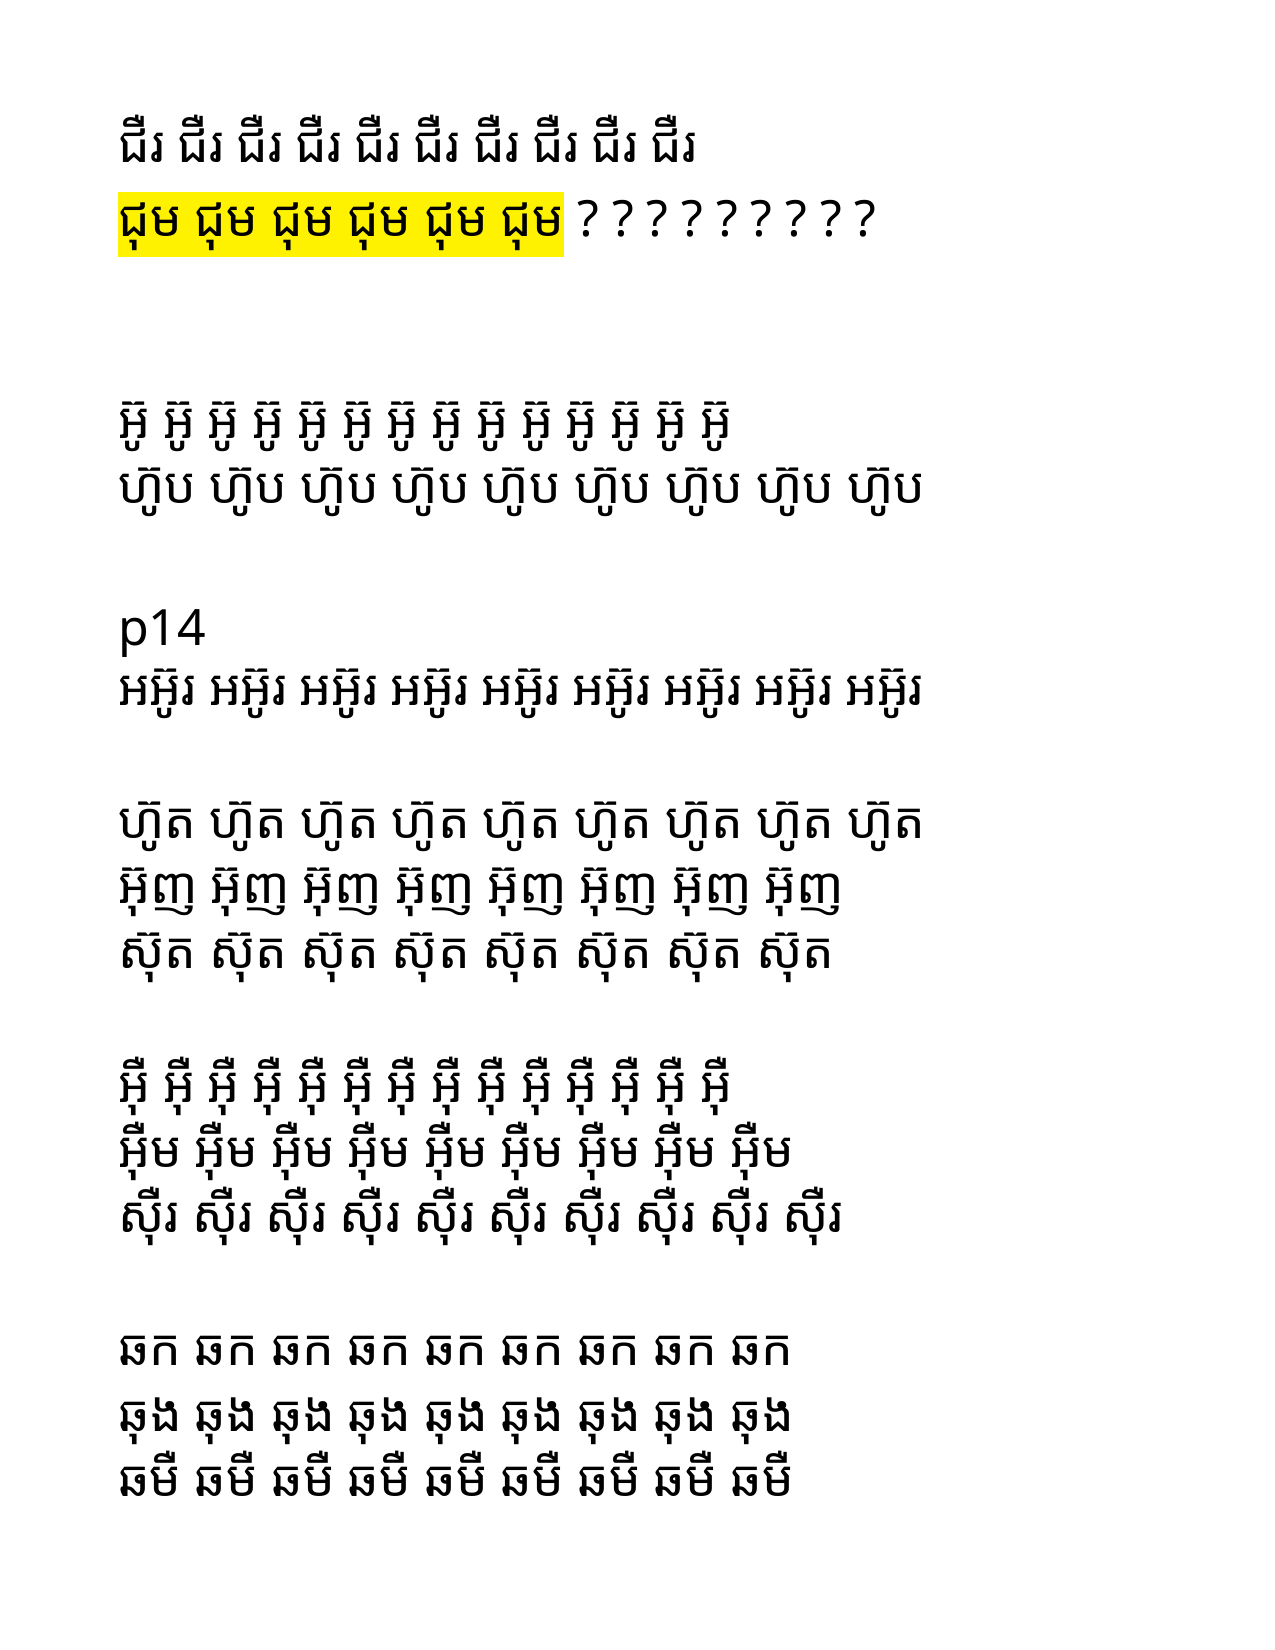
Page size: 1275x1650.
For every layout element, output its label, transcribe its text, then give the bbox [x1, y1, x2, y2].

text ស៊ុត ស៊ុត ស៊ុត ស៊ុត ស៊ុត ស៊ុត ស៊ុត ស៊ុត [118, 924, 1157, 989]
text អអ៊ូរ អអ៊ូរ អអ៊ូរ អអ៊ូរ អអ៊ូរ អអ៊ូរ អអ៊ូរ អអ៊ូរ អអ៊ូរ [118, 660, 1157, 725]
text p14 [118, 592, 1157, 660]
text ឆមឺ ឆមឺ ឆមឺ ឆមឺ ឆមឺ ឆមឺ ឆមឺ ឆមឺ ឆមឺ [118, 1451, 1157, 1517]
text អ៊ឺម អ៊ឺម អ៊ឺម អ៊ឺម អ៊ឺម អ៊ឺម អ៊ឺម អ៊ឺម អ៊ឺម [118, 1122, 1157, 1188]
text អ៊ូ អ៊ូ អ៊ូ អ៊ូ អ៊ូ អ៊ូ អ៊ូ អ៊ូ អ៊ូ អ៊ូ អ៊ូ អ៊ូ អ៊ូ អ៊ូ [118, 393, 1157, 459]
text អ៊ុញ អ៊ុញ អ៊ុញ អ៊ុញ អ៊ុញ អ៊ុញ អ៊ុញ អ៊ុញ [118, 859, 1157, 924]
text ស៊ឺរ ស៊ឺរ ស៊ឺរ ស៊ឺរ ស៊ឺរ ស៊ឺរ ស៊ឺរ ស៊ឺ‍រ ស៊ឺរ ស៊ឺរ [118, 1188, 1157, 1253]
text ជឺរ ជឺរ ជឺរ ជឺរ ជឺរ ជឺរ ជឺរ ជឺរ ជឺរ ជឺរ [118, 118, 1157, 183]
text ហ៊ូប ហ៊ូប ហ៊ូប ហ៊ូប ហ៊ូប ហ៊ូប ហ៊ូប ហ៊ូប ហ៊ូប [118, 459, 1157, 524]
text ឆុង ឆុង ឆុង ឆុង ឆុង ឆុង ឆុង ឆុង ឆុង [118, 1386, 1157, 1451]
text អ៊ឺ អ៊ឺ អ៊ឺ អ៊ឺ អ៊ឺ អ៊ឺ អ៊ឺ អ៊ឺ អ៊ឺ អ៊ឺ អ៊ឺ អ៊ឺ អ៊ឺ អ៊ឺ [118, 1057, 1157, 1122]
text ជុម ជុម ជុម ជុម ជុម ជុម ? ? ? ? ? ? ? ? ? [118, 183, 1157, 257]
text ឆក ឆក ឆក ឆក ឆក ឆក ឆក ឆក ឆក [118, 1321, 1157, 1386]
text ហ៊ូត ហ៊ូត ហ៊ូត ហ៊ូត ហ៊ូត ហ៊ូត ហ៊ូត ហ៊ូត ហ៊ូត [118, 793, 1157, 859]
